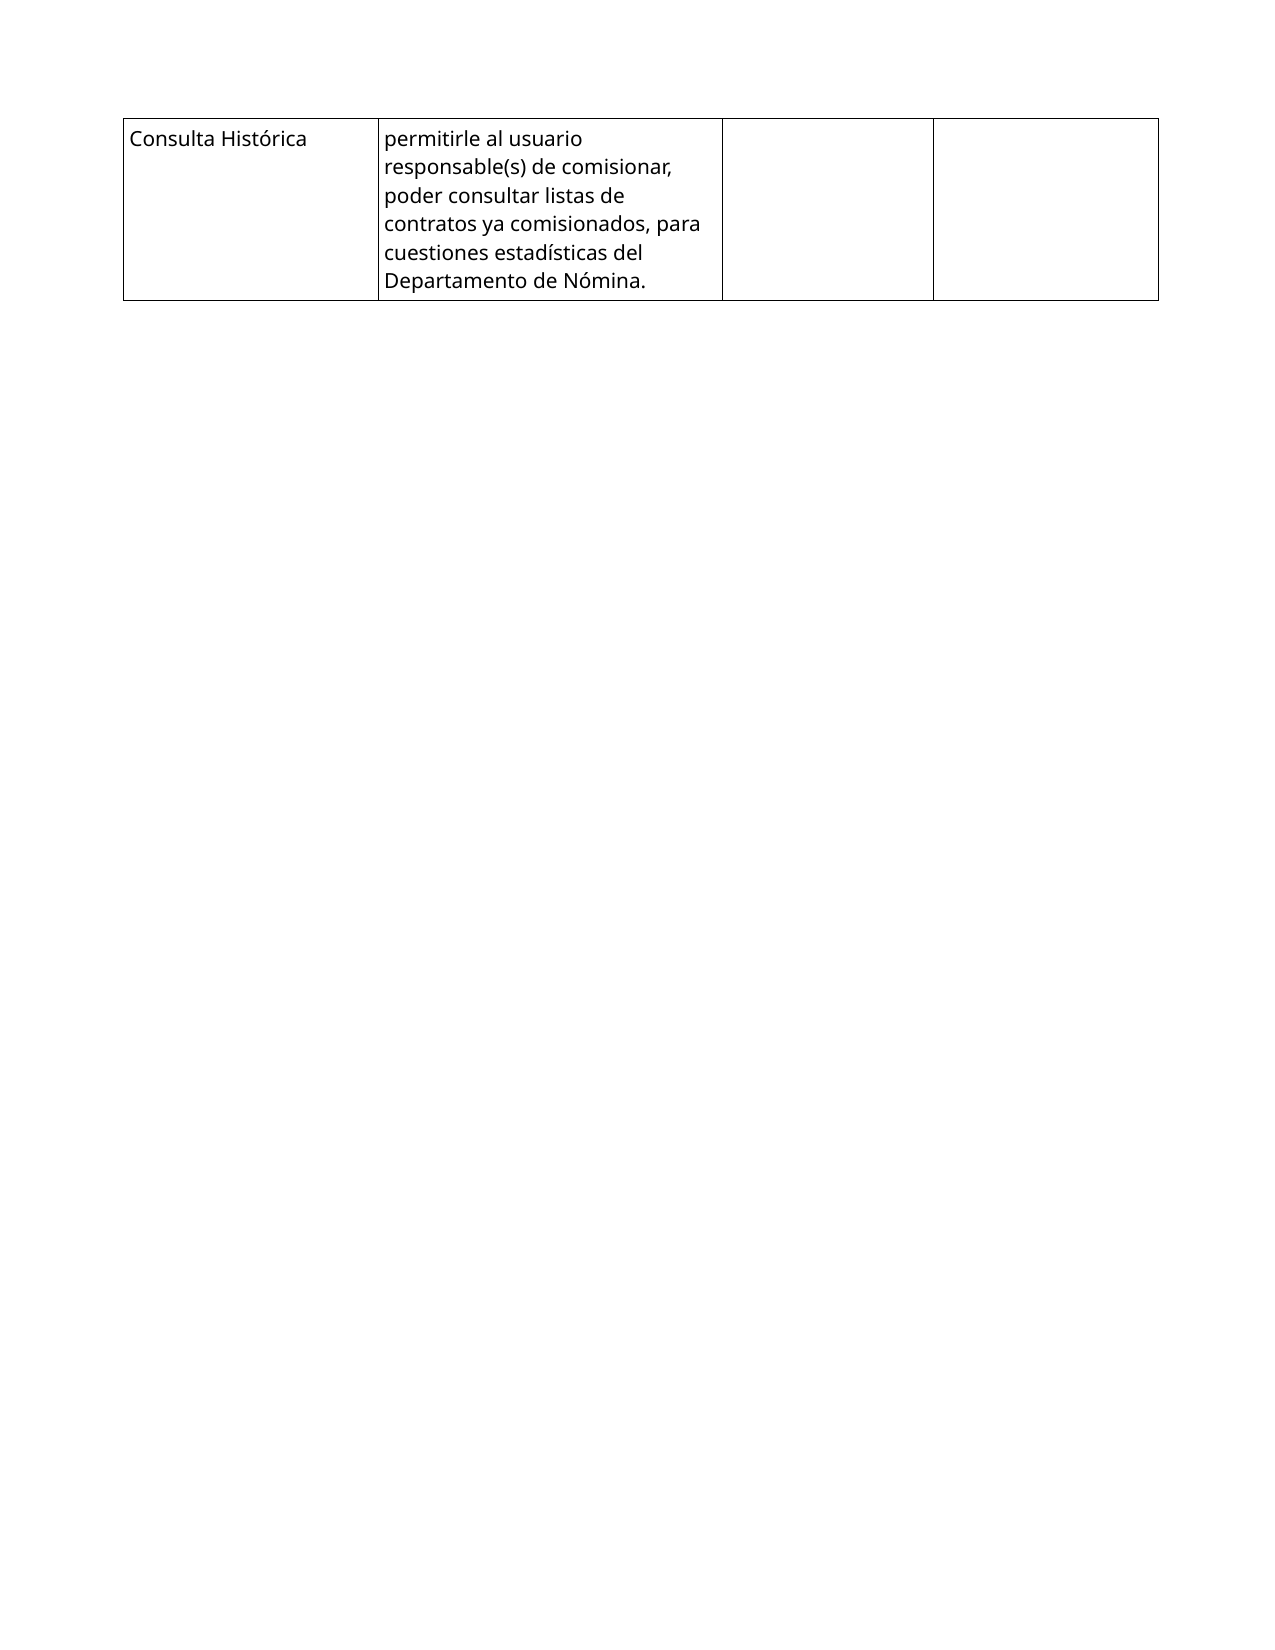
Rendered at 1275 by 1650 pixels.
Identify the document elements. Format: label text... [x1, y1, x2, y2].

table_cell [934, 119, 1158, 300]
table_cell [723, 119, 933, 300]
table_cell Consulta Histórica [124, 119, 378, 300]
table_cell permitirle al usuario responsable(s) de comisionar, poder consultar listas de contratos ya comisionados, para cuestiones estadísticas del Departamento de Nómina. [379, 119, 722, 300]
